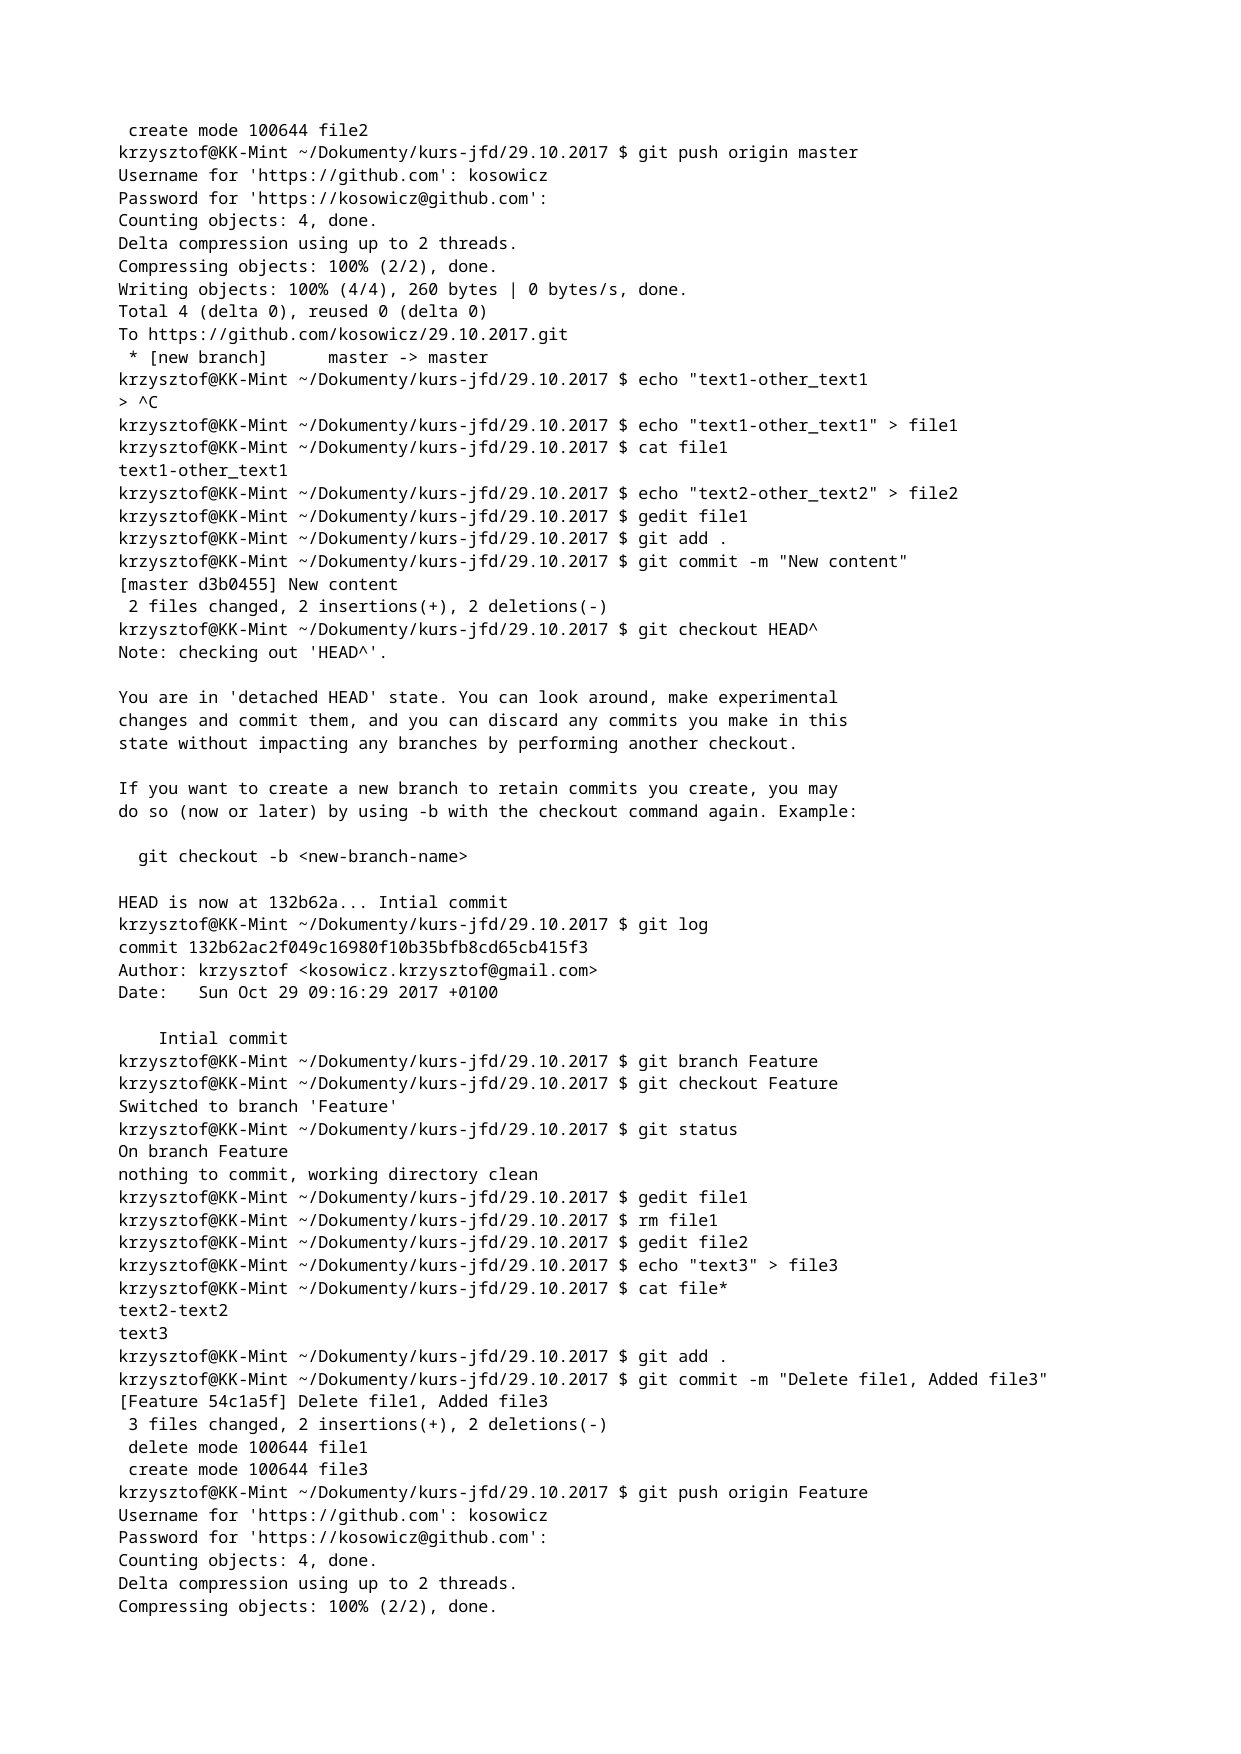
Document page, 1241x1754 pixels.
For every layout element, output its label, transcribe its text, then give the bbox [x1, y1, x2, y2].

text > ^C [118, 391, 1122, 413]
text Total 4 (delta 0), reused 0 (delta 0) [118, 300, 1122, 322]
text krzysztof@KK-Mint ~/Dokumenty/kurs-jfd/29.10.2017 $ git add . [118, 527, 1122, 549]
text Counting objects: 4, done. [118, 1549, 1122, 1571]
text krzysztof@KK-Mint ~/Dokumenty/kurs-jfd/29.10.2017 $ git checkout Feature [118, 1072, 1122, 1094]
text text2-text2 [118, 1299, 1122, 1322]
text To https://github.com/kosowicz/29.10.2017.git [118, 322, 1122, 345]
text krzysztof@KK-Mint ~/Dokumenty/kurs-jfd/29.10.2017 $ git push origin Feature [118, 1481, 1122, 1503]
text krzysztof@KK-Mint ~/Dokumenty/kurs-jfd/29.10.2017 $ echo "text3" > file3 [118, 1253, 1122, 1276]
text Switched to branch 'Feature' [118, 1094, 1122, 1117]
text krzysztof@KK-Mint ~/Dokumenty/kurs-jfd/29.10.2017 $ git commit -m "Delete file1, Added file3" [118, 1367, 1122, 1390]
text If you want to create a new branch to retain commits you create, you may [118, 777, 1122, 799]
text 3 files changed, 2 insertions(+), 2 deletions(-) [118, 1412, 1122, 1435]
text create mode 100644 file3 [118, 1458, 1122, 1481]
text krzysztof@KK-Mint ~/Dokumenty/kurs-jfd/29.10.2017 $ gedit file2 [118, 1231, 1122, 1253]
text krzysztof@KK-Mint ~/Dokumenty/kurs-jfd/29.10.2017 $ echo "text2-other_text2" > file2 [118, 481, 1122, 504]
text create mode 100644 file2 [118, 118, 1122, 141]
text Delta compression using up to 2 threads. [118, 232, 1122, 254]
text Delta compression using up to 2 threads. [118, 1571, 1122, 1594]
text changes and commit them, and you can discard any commits you make in this [118, 708, 1122, 731]
text krzysztof@KK-Mint ~/Dokumenty/kurs-jfd/29.10.2017 $ git checkout HEAD^ [118, 618, 1122, 640]
text Compressing objects: 100% (2/2), done. [118, 254, 1122, 277]
text krzysztof@KK-Mint ~/Dokumenty/kurs-jfd/29.10.2017 $ echo "text1-other_text1 [118, 368, 1122, 391]
text Password for 'https://kosowicz@github.com': [118, 1526, 1122, 1549]
text [master d3b0455] New content [118, 572, 1122, 595]
text HEAD is now at 132b62a... Intial commit [118, 890, 1122, 913]
text krzysztof@KK-Mint ~/Dokumenty/kurs-jfd/29.10.2017 $ git log [118, 913, 1122, 936]
text krzysztof@KK-Mint ~/Dokumenty/kurs-jfd/29.10.2017 $ rm file1 [118, 1208, 1122, 1231]
text On branch Feature [118, 1140, 1122, 1163]
text state without impacting any branches by performing another checkout. [118, 731, 1122, 754]
text krzysztof@KK-Mint ~/Dokumenty/kurs-jfd/29.10.2017 $ git branch Feature [118, 1049, 1122, 1072]
text krzysztof@KK-Mint ~/Dokumenty/kurs-jfd/29.10.2017 $ gedit file1 [118, 1185, 1122, 1208]
text text1-other_text1 [118, 459, 1122, 481]
text Author: krzysztof <kosowicz.krzysztof@gmail.com> [118, 958, 1122, 981]
text krzysztof@KK-Mint ~/Dokumenty/kurs-jfd/29.10.2017 $ gedit file1 [118, 504, 1122, 527]
text delete mode 100644 file1 [118, 1435, 1122, 1458]
text [Feature 54c1a5f] Delete file1, Added file3 [118, 1390, 1122, 1412]
text Note: checking out 'HEAD^'. [118, 640, 1122, 663]
text krzysztof@KK-Mint ~/Dokumenty/kurs-jfd/29.10.2017 $ cat file1 [118, 436, 1122, 459]
text krzysztof@KK-Mint ~/Dokumenty/kurs-jfd/29.10.2017 $ git status [118, 1117, 1122, 1140]
text commit 132b62ac2f049c16980f10b35bfb8cd65cb415f3 [118, 936, 1122, 958]
text Compressing objects: 100% (2/2), done. [118, 1594, 1122, 1617]
text do so (now or later) by using -b with the checkout command again. Example: [118, 799, 1122, 822]
text You are in 'detached HEAD' state. You can look around, make experimental [118, 686, 1122, 708]
text krzysztof@KK-Mint ~/Dokumenty/kurs-jfd/29.10.2017 $ echo "text1-other_text1" > file1 [118, 413, 1122, 436]
text Username for 'https://github.com': kosowicz [118, 1503, 1122, 1526]
text Date: Sun Oct 29 09:16:29 2017 +0100 [118, 981, 1122, 1004]
text git checkout -b <new-branch-name> [118, 845, 1122, 867]
text krzysztof@KK-Mint ~/Dokumenty/kurs-jfd/29.10.2017 $ git commit -m "New content" [118, 549, 1122, 572]
text Writing objects: 100% (4/4), 260 bytes | 0 bytes/s, done. [118, 277, 1122, 300]
text krzysztof@KK-Mint ~/Dokumenty/kurs-jfd/29.10.2017 $ cat file* [118, 1276, 1122, 1299]
text Intial commit [118, 1026, 1122, 1049]
text 2 files changed, 2 insertions(+), 2 deletions(-) [118, 595, 1122, 618]
text krzysztof@KK-Mint ~/Dokumenty/kurs-jfd/29.10.2017 $ git add . [118, 1344, 1122, 1367]
text * [new branch] master -> master [118, 345, 1122, 368]
text text3 [118, 1322, 1122, 1344]
text nothing to commit, working directory clean [118, 1163, 1122, 1185]
text Password for 'https://kosowicz@github.com': [118, 186, 1122, 209]
text Username for 'https://github.com': kosowicz [118, 163, 1122, 186]
text Counting objects: 4, done. [118, 209, 1122, 232]
text krzysztof@KK-Mint ~/Dokumenty/kurs-jfd/29.10.2017 $ git push origin master [118, 141, 1122, 163]
